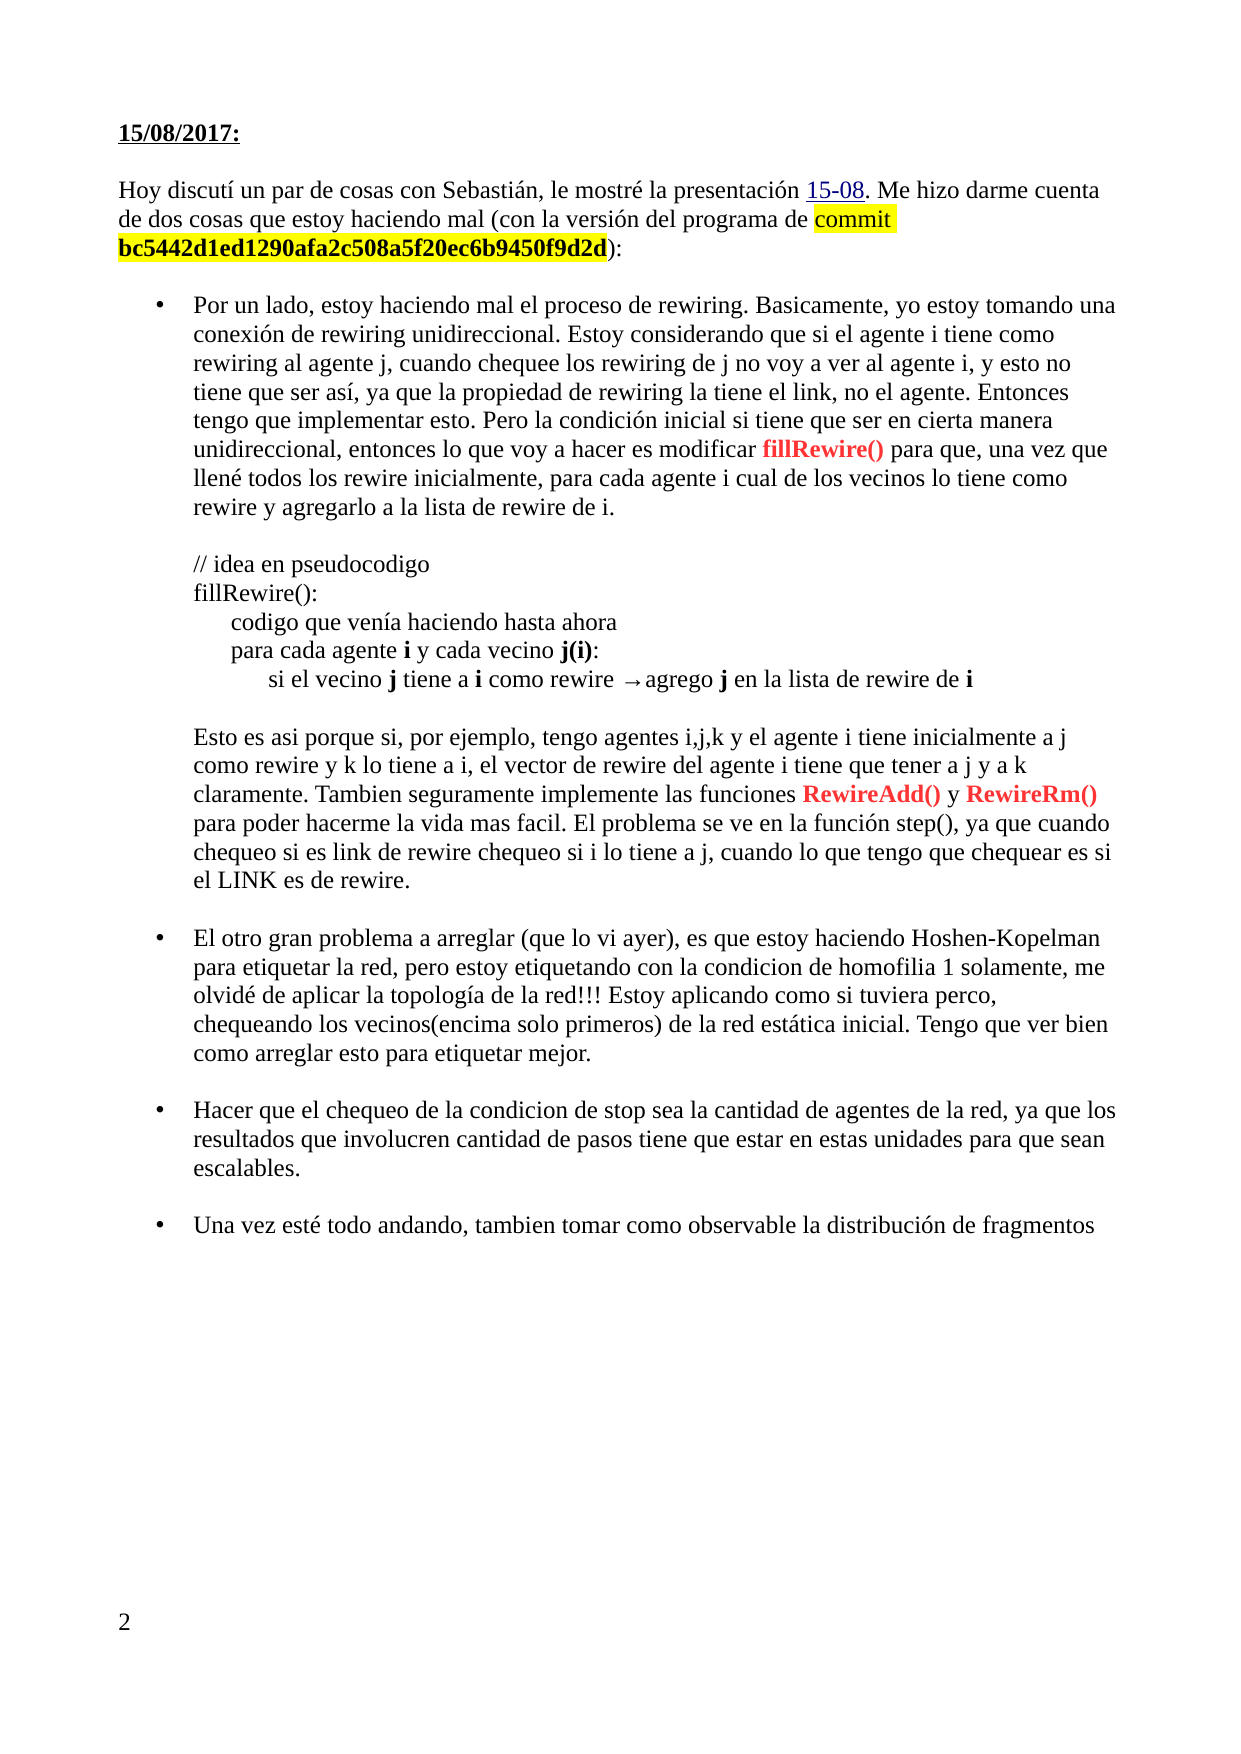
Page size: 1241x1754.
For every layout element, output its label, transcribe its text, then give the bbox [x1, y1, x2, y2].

list Esto es asi porque si, por ejemplo, tengo agentes i,j,k y el agente i tiene inicialmente a j como rewire y k lo tiene a i, el vector de rewire del agente i tiene que tener a j y a k claramente. Tambien seguramente implemente las funciones RewireAdd() y RewireRm() para poder hacerme la vida mas facil. El problema se ve en la función step(), ya que cuando chequeo si es link de rewire chequeo si i lo tiene a j, cuando lo que tengo que chequear es si el LINK es de rewire. [156, 722, 1122, 894]
list si el vecino j tiene a i como rewire →agrego j en la lista de rewire de i [231, 664, 1122, 693]
list fillRewire(): [156, 578, 1122, 607]
list Hacer que el chequeo de la condicion de stop sea la cantidad de agentes de la red, ya que los resultados que involucren cantidad de pasos tiene que estar en estas unidades para que sean escalables. [156, 1096, 1122, 1211]
list Por un lado, estoy haciendo mal el proceso de rewiring. Basicamente, yo estoy tomando una conexión de rewiring unidireccional. Estoy considerando que si el agente i tiene como rewiring al agente j, cuando chequee los rewiring de j no voy a ver al agente i, y esto no tiene que ser así, ya que la propiedad de rewiring la tiene el link, no el agente. Entonces tengo que implementar esto. Pero la condición inicial si tiene que ser en cierta manera unidireccional, entonces lo que voy a hacer es modificar fillRewire() para que, una vez que llené todos los rewire inicialmente, para cada agente i cual de los vecinos lo tiene como rewire y agregarlo a la lista de rewire de i. [156, 291, 1122, 521]
text Hoy discutí un par de cosas con Sebastián, le mostré la presentación 15-08. Me hizo darme cuenta de dos cosas que estoy haciendo mal (con la versión del programa de commit bc5442d1ed1290afa2c508a5f20ec6b9450f9d2d): [118, 176, 1122, 262]
text 15/08/2017: [118, 118, 1122, 147]
list para cada agente i y cada vecino j(i): [193, 636, 1122, 664]
list codigo que venía haciendo hasta ahora [193, 607, 1122, 636]
list El otro gran problema a arreglar (que lo vi ayer), es que estoy haciendo Hoshen-Kopelman para etiquetar la red, pero estoy etiquetando con la condicion de homofilia 1 solamente, me olvidé de aplicar la topología de la red!!! Estoy aplicando como si tuviera perco, chequeando los vecinos(encima solo primeros) de la red estática inicial. Tengo que ver bien como arreglar esto para etiquetar mejor. [156, 923, 1122, 1096]
list // idea en pseudocodigo [156, 549, 1122, 578]
list Una vez esté todo andando, tambien tomar como observable la distribución de fragmentos [156, 1211, 1122, 1239]
